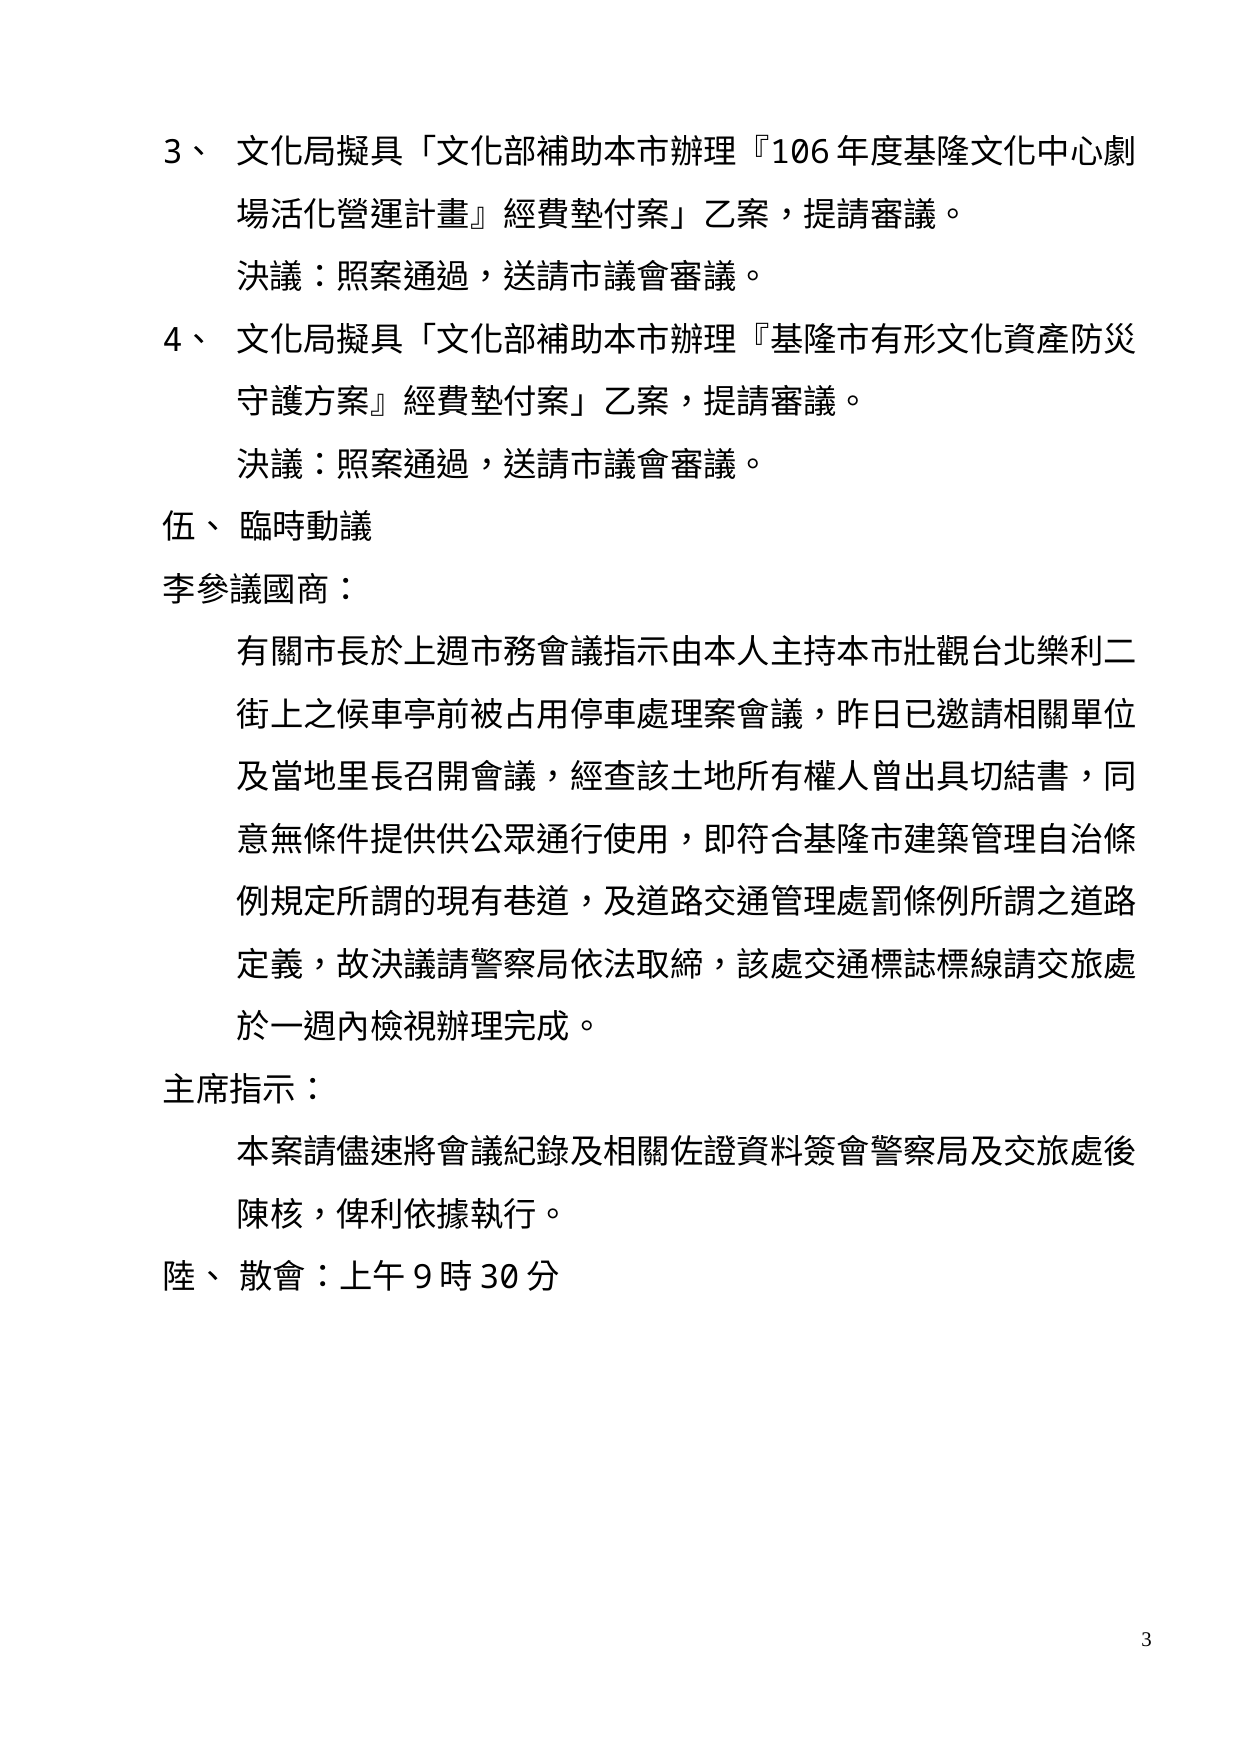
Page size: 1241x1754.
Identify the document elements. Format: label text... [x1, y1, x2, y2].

text 李參議國商： [162, 545, 1152, 608]
list 臨時動議 [88, 483, 1152, 545]
text 主席指示： [162, 1045, 1152, 1108]
list 文化局擬具「文化部補助本市辦理『106年度基隆文化中心劇場活化營運計畫』經費墊付案」乙案，提請審議。 [162, 108, 1152, 233]
text 本案請儘速將會議紀錄及相關佐證資料簽會警察局及交旅處後陳核，俾利依據執行。 [236, 1108, 1152, 1233]
text 決議：照案通過，送請市議會審議。 [236, 420, 1152, 483]
list 散會：上午9時30分 [88, 1233, 1152, 1295]
list 文化局擬具「文化部補助本市辦理『基隆市有形文化資產防災守護方案』經費墊付案」乙案，提請審議。 [162, 295, 1152, 420]
text 決議：照案通過，送請市議會審議。 [212, 233, 1152, 295]
text 有關市長於上週市務會議指示由本人主持本市壯觀台北樂利二街上之候車亭前被占用停車處理案會議，昨日已邀請相關單位及當地里長召開會議，經查該土地所有權人曾出具切結書，同意無條件提供供公眾通行使用，即符合基隆市建築管理自治條例規定所謂的現有巷道，及道路交通管理處罰條例所謂之道路定義，故決議請警察局依法取締，該處交通標誌標線請交旅處於一週內檢視辦理完成。 [236, 608, 1152, 1045]
